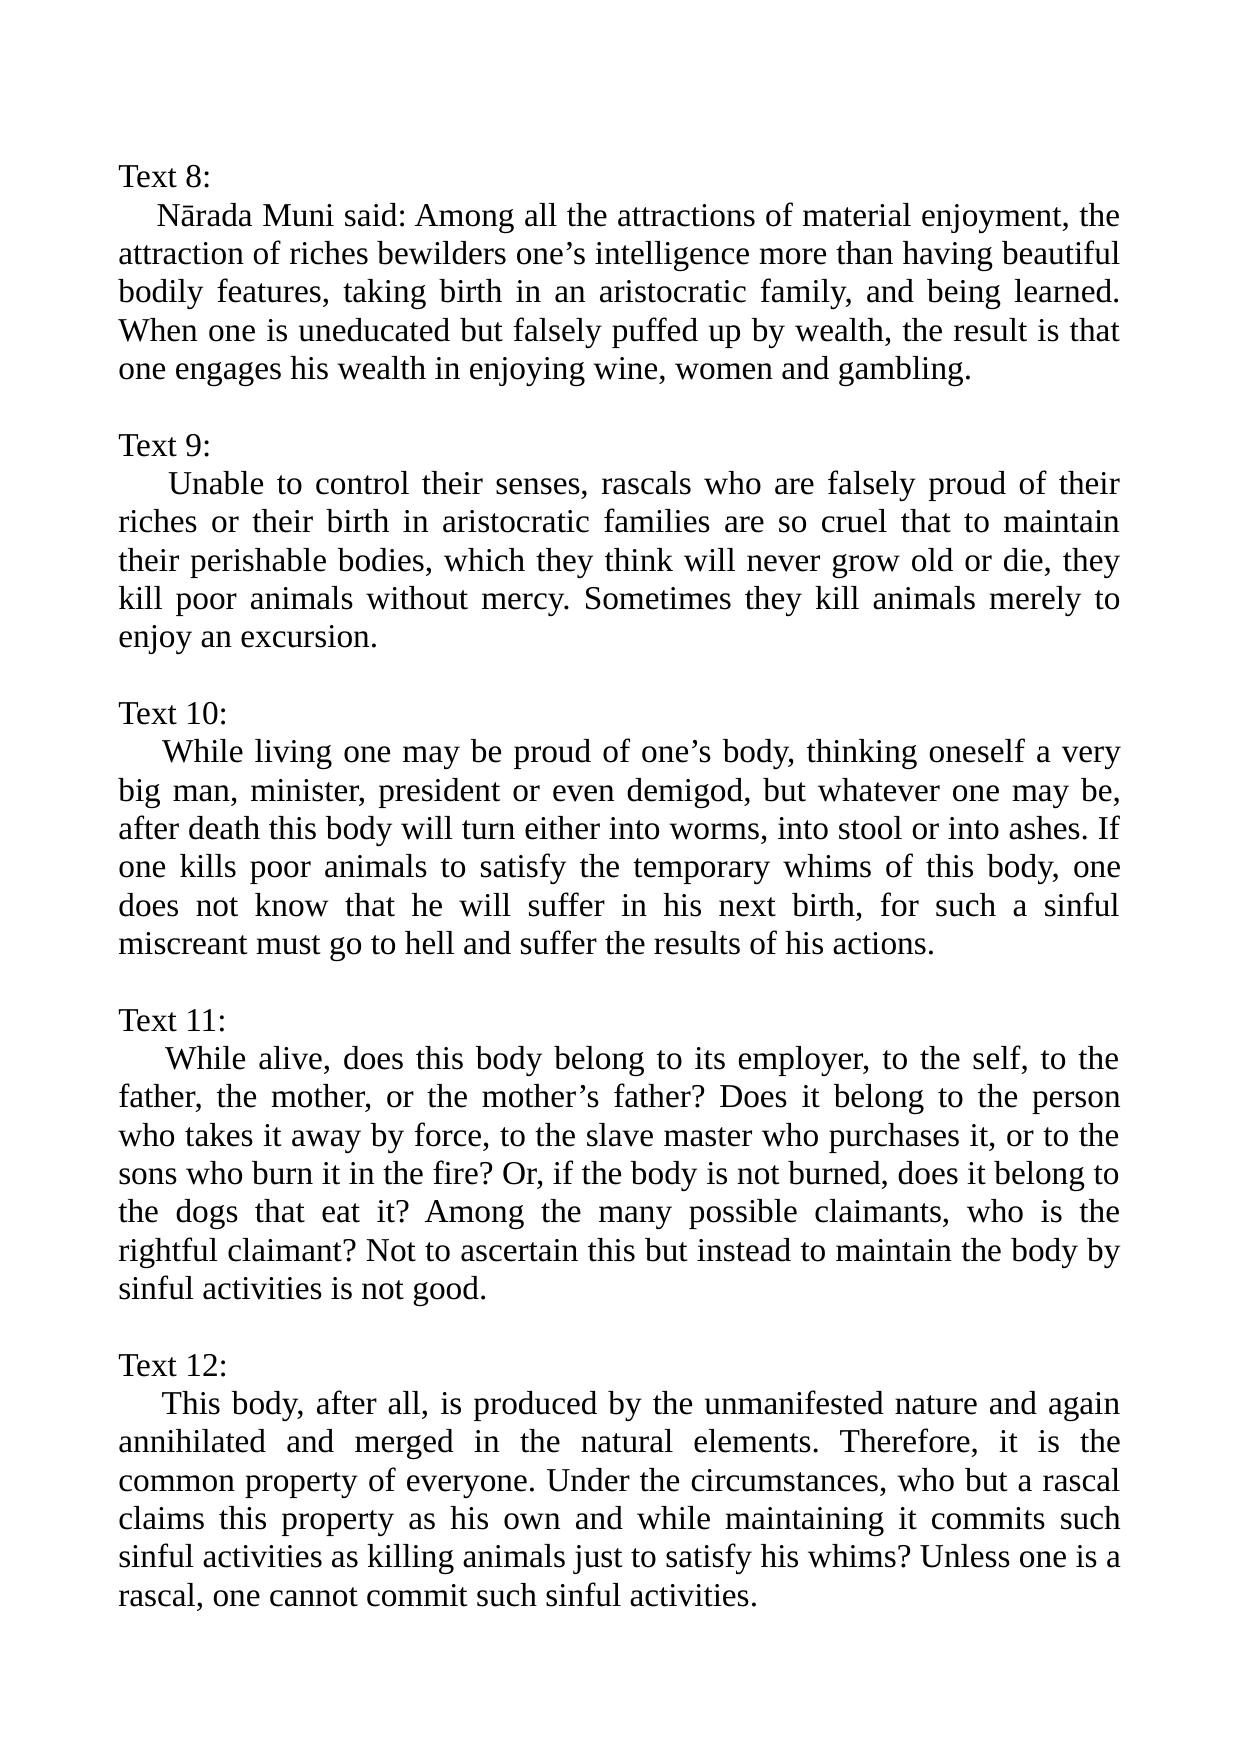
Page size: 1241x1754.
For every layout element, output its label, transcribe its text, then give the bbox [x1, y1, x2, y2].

text Nārada Muni said: Among all the attractions of material enjoyment, the attraction of riches bewilders one’s intelligence more than having beautiful bodily features, taking birth in an aristocratic family, and being learned. When one is uneducated but falsely puffed up by wealth, the result is that one engages his wealth in enjoying wine, women and gambling. [118, 195, 1122, 386]
text While living one may be proud of one’s body, thinking oneself a very big man, minister, president or even demigod, but whatever one may be, after death this body will turn either into worms, into stool or into ashes. If one kills poor animals to satisfy the temporary whims of this body, one does not know that he will suffer in his next birth, for such a sinful miscreant must go to hell and suffer the results of his actions. [118, 731, 1122, 961]
text Text 8: [118, 156, 1122, 195]
text Text 10: [118, 693, 1122, 731]
text This body, after all, is produced by the unmanifested nature and again annihilated and merged in the natural elements. Therefore, it is the common property of everyone. Under the circumstances, who but a rascal claims this property as his own and while maintaining it commits such sinful activities as killing animals just to satisfy his whims? Unless one is a rascal, one cannot commit such sinful activities. [118, 1383, 1122, 1613]
text Text 12: [118, 1345, 1122, 1383]
text Text 11: [118, 1000, 1122, 1038]
text While alive, does this body belong to its employer, to the self, to the father, the mother, or the mother’s father? Does it belong to the person who takes it away by force, to the slave master who purchases it, or to the sons who burn it in the fire? Or, if the body is not burned, does it belong to the dogs that eat it? Among the many possible claimants, who is the rightful claimant? Not to ascertain this but instead to maintain the body by sinful activities is not good. [118, 1038, 1122, 1306]
text Text 9: [118, 425, 1122, 463]
text Unable to control their senses, rascals who are falsely proud of their riches or their birth in aristocratic families are so cruel that to maintain their perishable bodies, which they think will never grow old or die, they kill poor animals without mercy. Sometimes they kill animals merely to enjoy an excursion. [118, 463, 1122, 655]
